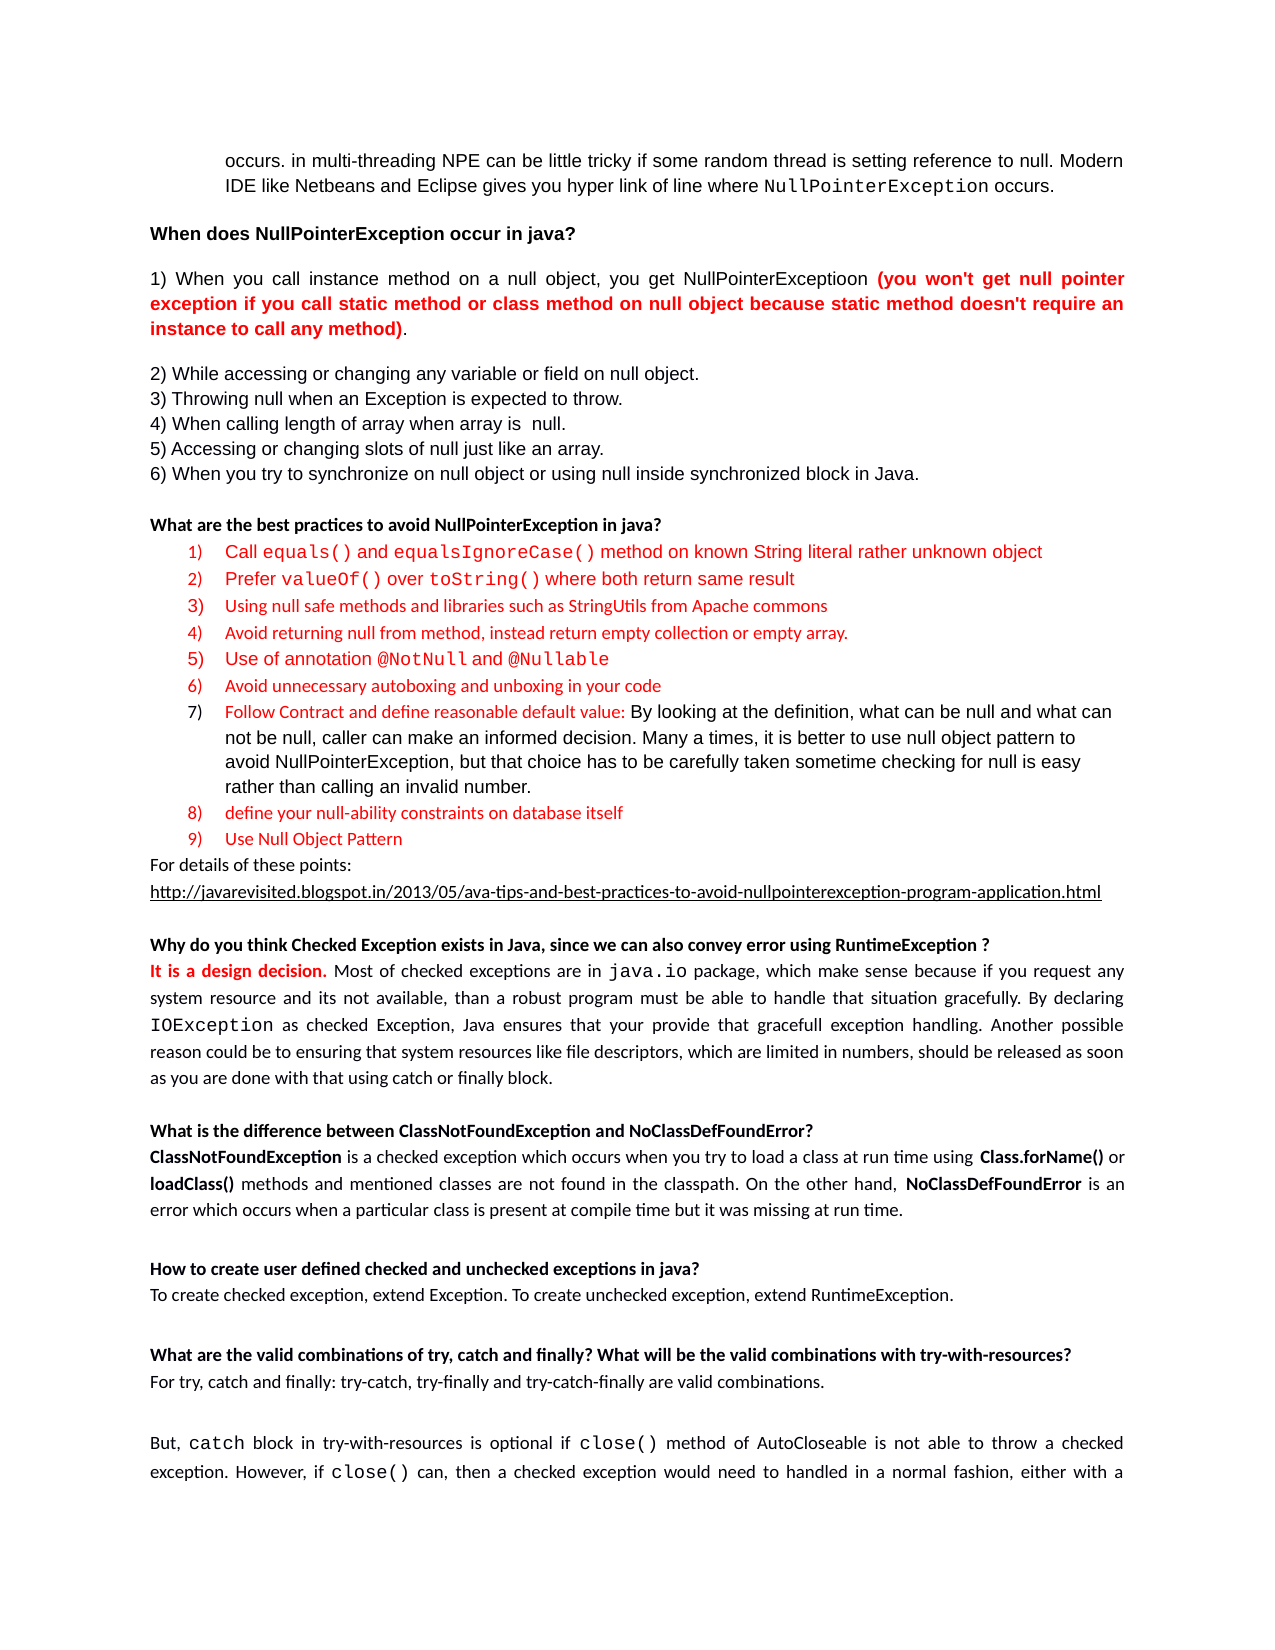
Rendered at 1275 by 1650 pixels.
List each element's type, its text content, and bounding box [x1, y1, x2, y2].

text 2) While accessing or changing any variable or field on null object. [150, 363, 1125, 385]
text What is the difference between ClassNotFoundException and NoClassDefFoundError? [150, 1119, 1125, 1142]
text 3) Throwing null when an Exception is expected to throw. [150, 388, 1125, 409]
list Use of annotation @NotNull and @Nullable [187, 647, 1125, 671]
list define your null-ability constraints on database itself [187, 801, 1125, 824]
text 4) When calling length of array when array is null. [150, 413, 1125, 434]
text ClassNotFoundException is a checked exception which occurs when you try to load a class at run time using Class.forName() or loadClass() methods and mentioned classes are not found in the classpath. On the other hand, NoClassDefFoundError is an error which occurs when a particular class is present at compile time but it was missing at run time. [150, 1145, 1125, 1221]
list Follow Contract and define reasonable default value: By looking at the definition, what can be null and what can not be null, caller can make an informed decision. Many a times, it is better to use null object pattern to avoid NullPointerException, but that choice has to be carefully taken sometime checking for null is easy rather than calling an invalid number. [187, 700, 1125, 798]
text For try, catch and finally: try-catch, try-finally and try-catch-finally are valid combinations. [150, 1370, 1125, 1393]
text 5) Accessing or changing slots of null just like an array. [150, 437, 1125, 459]
text What are the best practices to avoid NullPointerException in java? [150, 513, 1125, 536]
list Avoid returning null from method, instead return empty collection or empty array. [187, 621, 1125, 644]
text For details of these points: [150, 854, 1125, 877]
text http://javarevisited.blogspot.in/2013/05/ava-tips-and-best-practices-to-avoid-nullpointerexception-program-application.html [150, 880, 1125, 903]
list Avoid unnecessary autoboxing and unboxing in your code [187, 674, 1125, 697]
text To create checked exception, extend Exception. To create unchecked exception, extend RuntimeException. [150, 1283, 1125, 1306]
list occurs. in multi-threading NPE can be little tricky if some random thread is setting reference to null. Modern IDE like Netbeans and Eclipse gives you hyper link of line where NullPointerException occurs. [187, 150, 1125, 198]
list Call equals() and equalsIgnoreCase() method on known String literal rather unknown object [187, 540, 1125, 564]
text What are the valid combinations of try, catch and finally? What will be the valid combinations with try-with-resources? [150, 1343, 1125, 1366]
list Using null safe methods and libraries such as StringUtils from Apache commons [187, 594, 1125, 617]
text 1) When you call instance method on a null object, you get NullPointerExceptioon (you won't get null pointer exception if you call static method or class method on null object because static method doesn't require an instance to call any method). [150, 268, 1125, 339]
text When does NullPointerException occur in java? [150, 222, 1125, 244]
list Prefer valueOf() over toString() where both return same result [187, 567, 1125, 591]
text It is a design decision. Most of checked exceptions are in java.io package, which make sense because if you request any system resource and its not available, than a robust program must be able to handle that situation gracefully. By declaring IOException as checked Exception, Java ensures that your provide that gracefull exception handling. Another possible reason could be to ensuring that system resources like file descriptors, which are limited in numbers, should be released as soon as you are done with that using catch or finally block. [150, 959, 1125, 1089]
text 6) When you try to synchronize on null object or using null inside synchronized block in Java. [150, 462, 1125, 484]
text But, catch block in try-with-resources is optional if close() method of AutoCloseable is not able to throw a checked exception. However, if close() can, then a checked exception would need to handled in a normal fashion, either with a [150, 1431, 1125, 1484]
text How to create user defined checked and unchecked exceptions in java? [150, 1257, 1125, 1279]
list Use Null Object Pattern [187, 827, 1125, 850]
text Why do you think Checked Exception exists in Java, since we can also convey error using RuntimeException ? [150, 933, 1125, 956]
